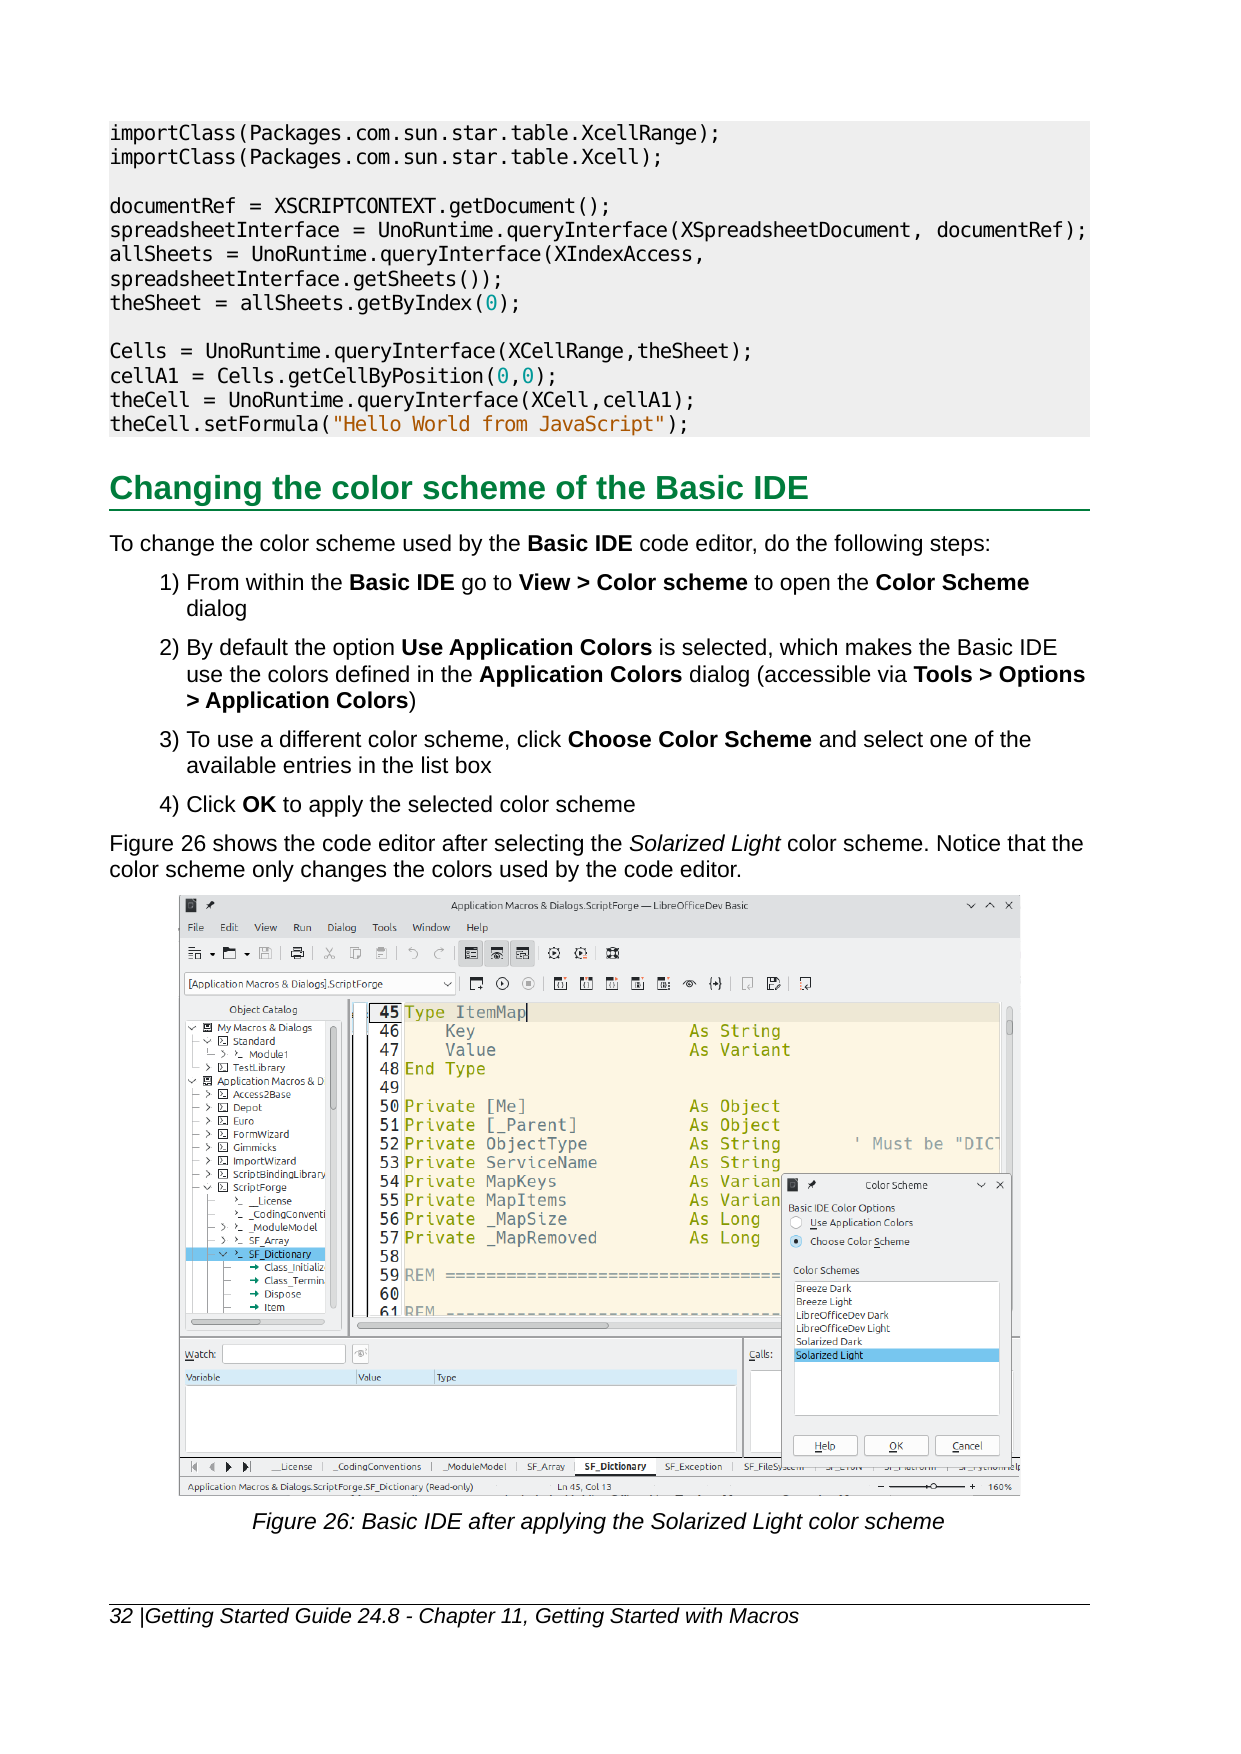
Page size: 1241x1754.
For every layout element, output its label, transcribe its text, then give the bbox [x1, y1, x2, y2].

text Cells = UnoRuntime.queryInterface(XCellRange,theSheet); [109, 339, 1090, 364]
subtitle Changing the color scheme of the Basic IDE [109, 468, 1090, 509]
text importClass(Packages.com.sun.star.table.Xcell); [109, 145, 1090, 169]
text spreadsheetInterface = UnoRuntime.queryInterface(XSpreadsheetDocument, documentRef); [109, 218, 1090, 242]
text cellA1 = Cells.getCellByPosition(0,0); [109, 364, 1090, 388]
text theCell.setFormula("Hello World from JavaScript"); [109, 412, 1090, 437]
text allSheets = UnoRuntime.queryInterface(XIndexAccess, spreadsheetInterface.getSheets()); [109, 242, 1090, 291]
list By default the option Use Application Colors is selected, which makes the Basic IDE use the colors defined in the Application Colors dialog (accessible via Tools > Options > Application Colors) [186, 634, 1090, 713]
text theSheet = allSheets.getByIndex(0); [109, 291, 1090, 315]
list Click OK to apply the selected color scheme [186, 791, 1090, 817]
text importClass(Packages.com.sun.star.table.XcellRange); [109, 121, 1090, 145]
text Figure 26: Basic IDE after applying the Solarized Light color scheme [179, 1508, 1020, 1534]
list To use a different color scheme, click Choose Color Scheme and select one of the available entries in the list box [186, 726, 1090, 778]
picture [178, 895, 1021, 1496]
text To change the color scheme used by the Basic IDE code editor, do the following steps: [109, 530, 1090, 556]
text Figure 26 shows the code editor after selecting the Solarized Light color scheme. Notice that the color scheme only changes the colors used by the code editor. [109, 830, 1090, 882]
list From within the Basic IDE go to View > Color scheme to open the Color Scheme dialog [186, 569, 1090, 622]
text documentRef = XSCRIPTCONTEXT.getDocument(); [109, 194, 1090, 218]
text theCell = UnoRuntime.queryInterface(XCell,cellA1); [109, 388, 1090, 412]
